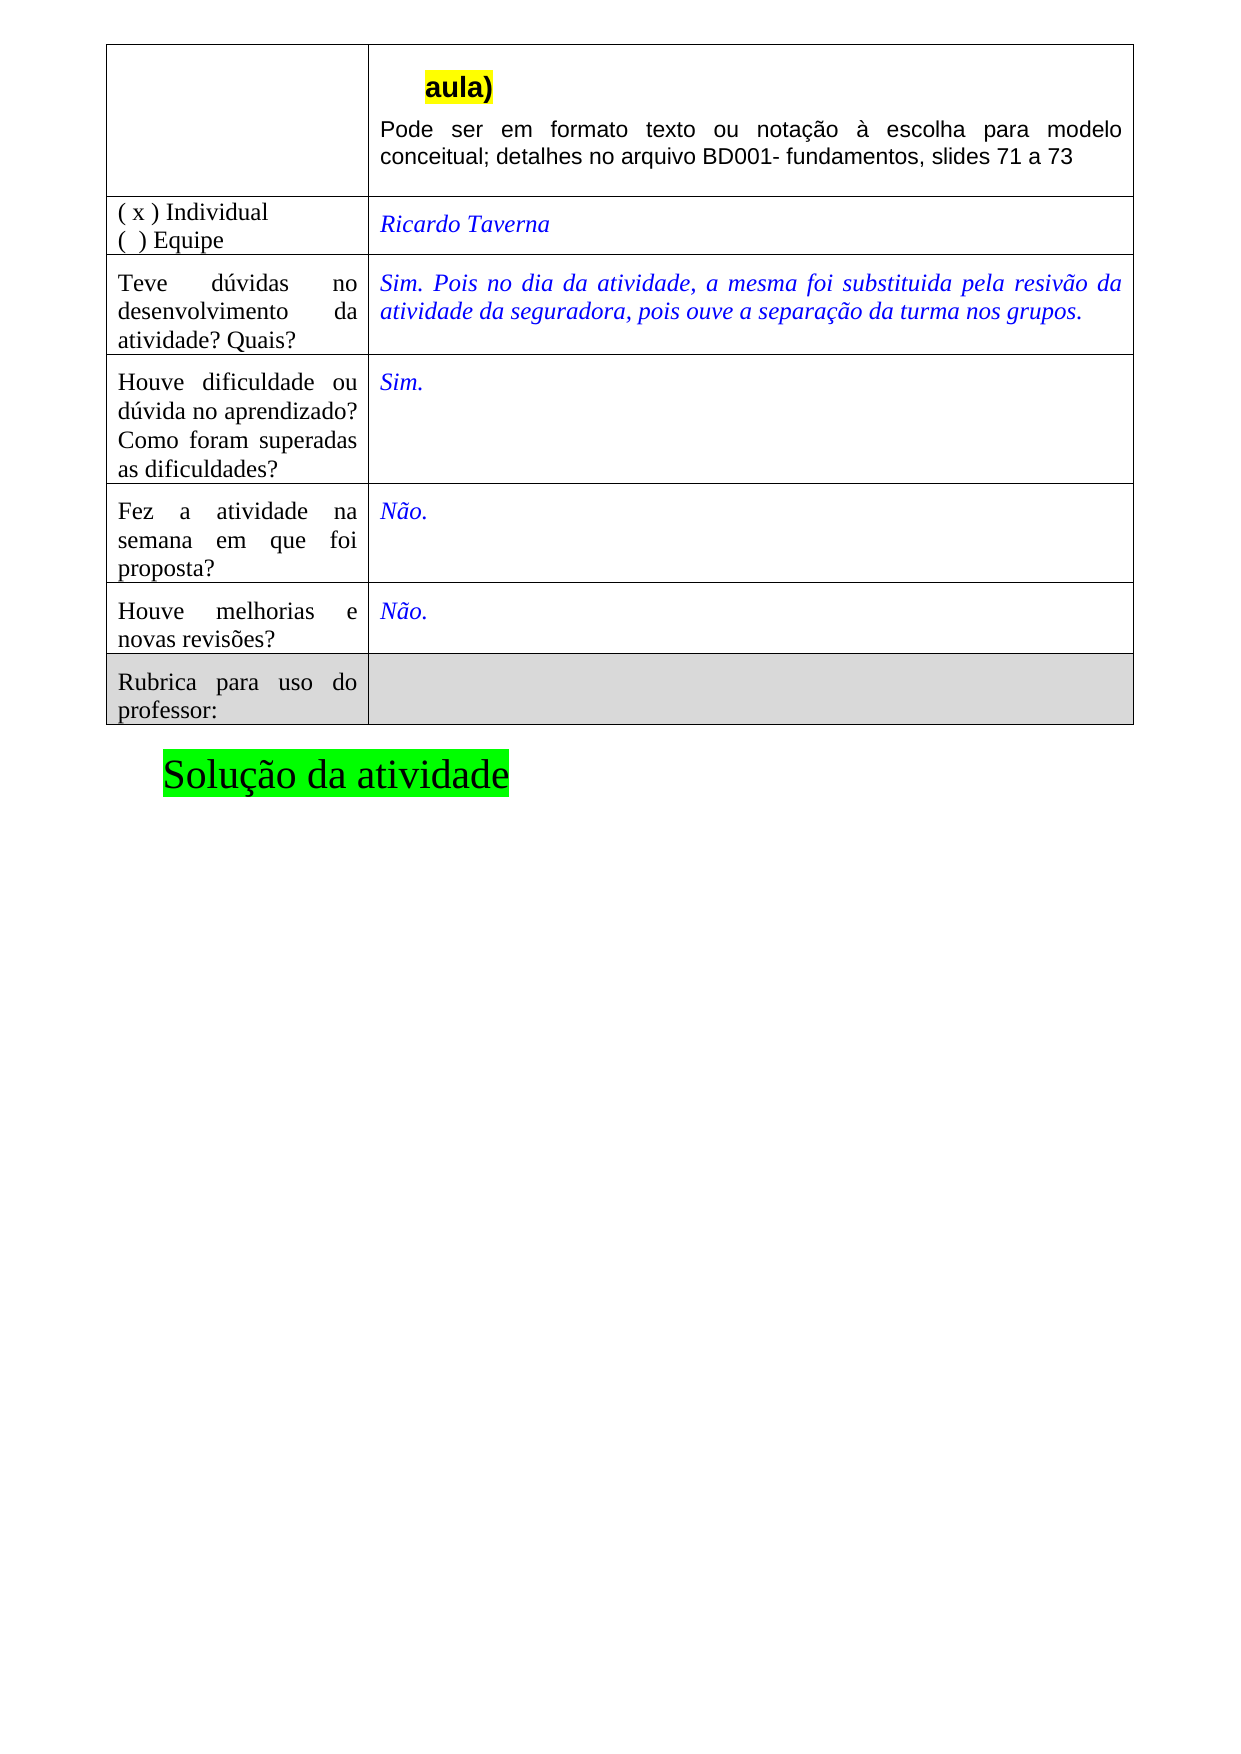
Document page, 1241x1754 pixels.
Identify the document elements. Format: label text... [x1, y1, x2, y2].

table_cell [369, 654, 1133, 724]
table_cell Sim. Pois no dia da atividade, a mesma foi substituida pela resivão da atividade da seguradora, pois ouve a separação da turma nos grupos. [369, 255, 1133, 354]
table_cell Teve dúvidas no desenvolvimento da atividade? Quais? [107, 255, 368, 354]
text Solução da atividade [162, 749, 1122, 797]
table_cell Houve dificuldade ou dúvida no aprendizado? Como foram superadas as dificuldades? [107, 355, 368, 482]
table_cell Não. [369, 583, 1133, 653]
table_cell Ricardo Taverna [369, 197, 1133, 254]
table_cell Houve melhorias e novas revisões? [107, 583, 368, 653]
table_cell Não. [369, 484, 1133, 582]
table_header aula) Pode ser em formato texto ou notação à escolha para modelo conceitual; detalhes no arquivo BD001- fundamentos, slides 71 a 73 [369, 45, 1133, 196]
table_cell Fez a atividade na semana em que foi proposta? [107, 484, 368, 582]
table_cell Sim. [369, 355, 1133, 482]
table_cell Rubrica para uso do professor: [107, 654, 368, 724]
table_cell ( x ) Individual ( ) Equipe [107, 197, 368, 254]
table_header [107, 45, 368, 196]
